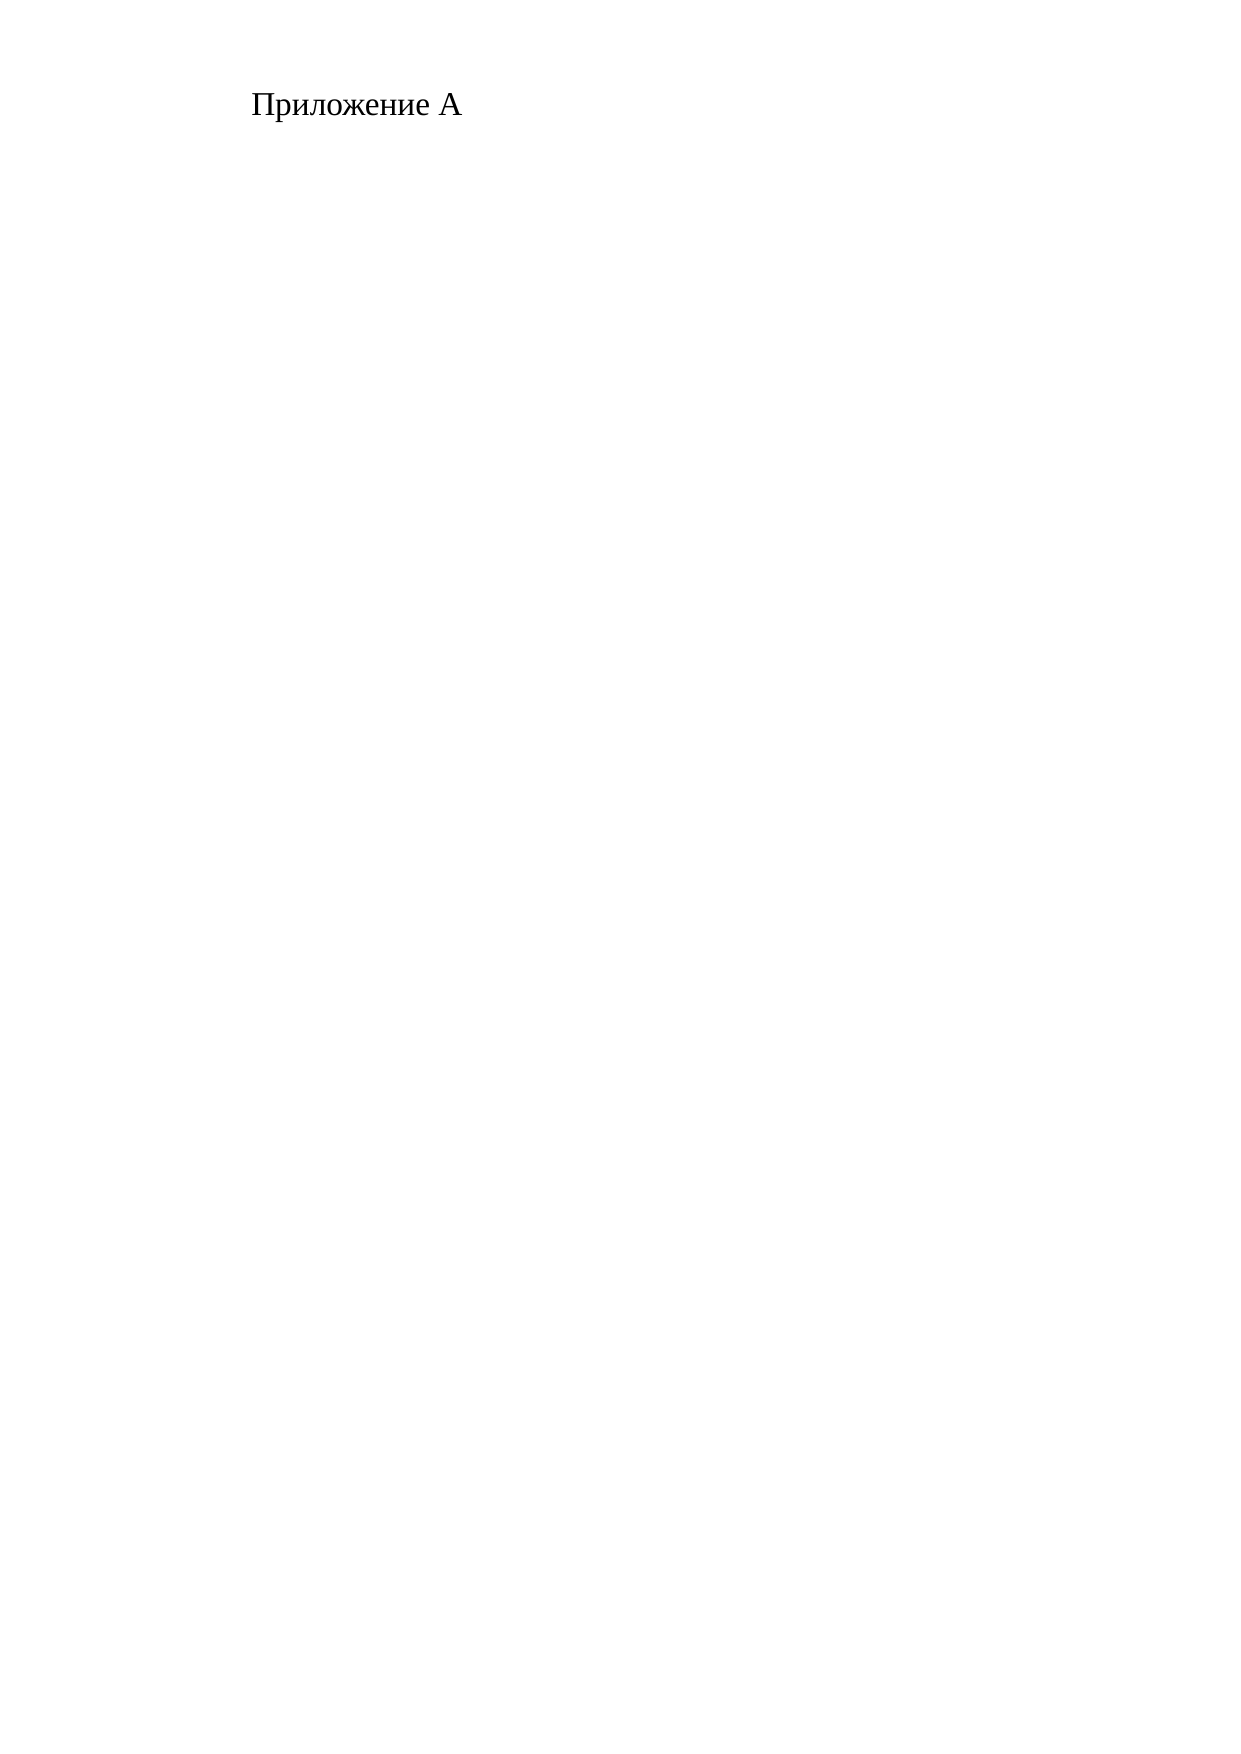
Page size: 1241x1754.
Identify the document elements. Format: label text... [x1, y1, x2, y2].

subtitle Приложение А [177, 84, 1122, 122]
